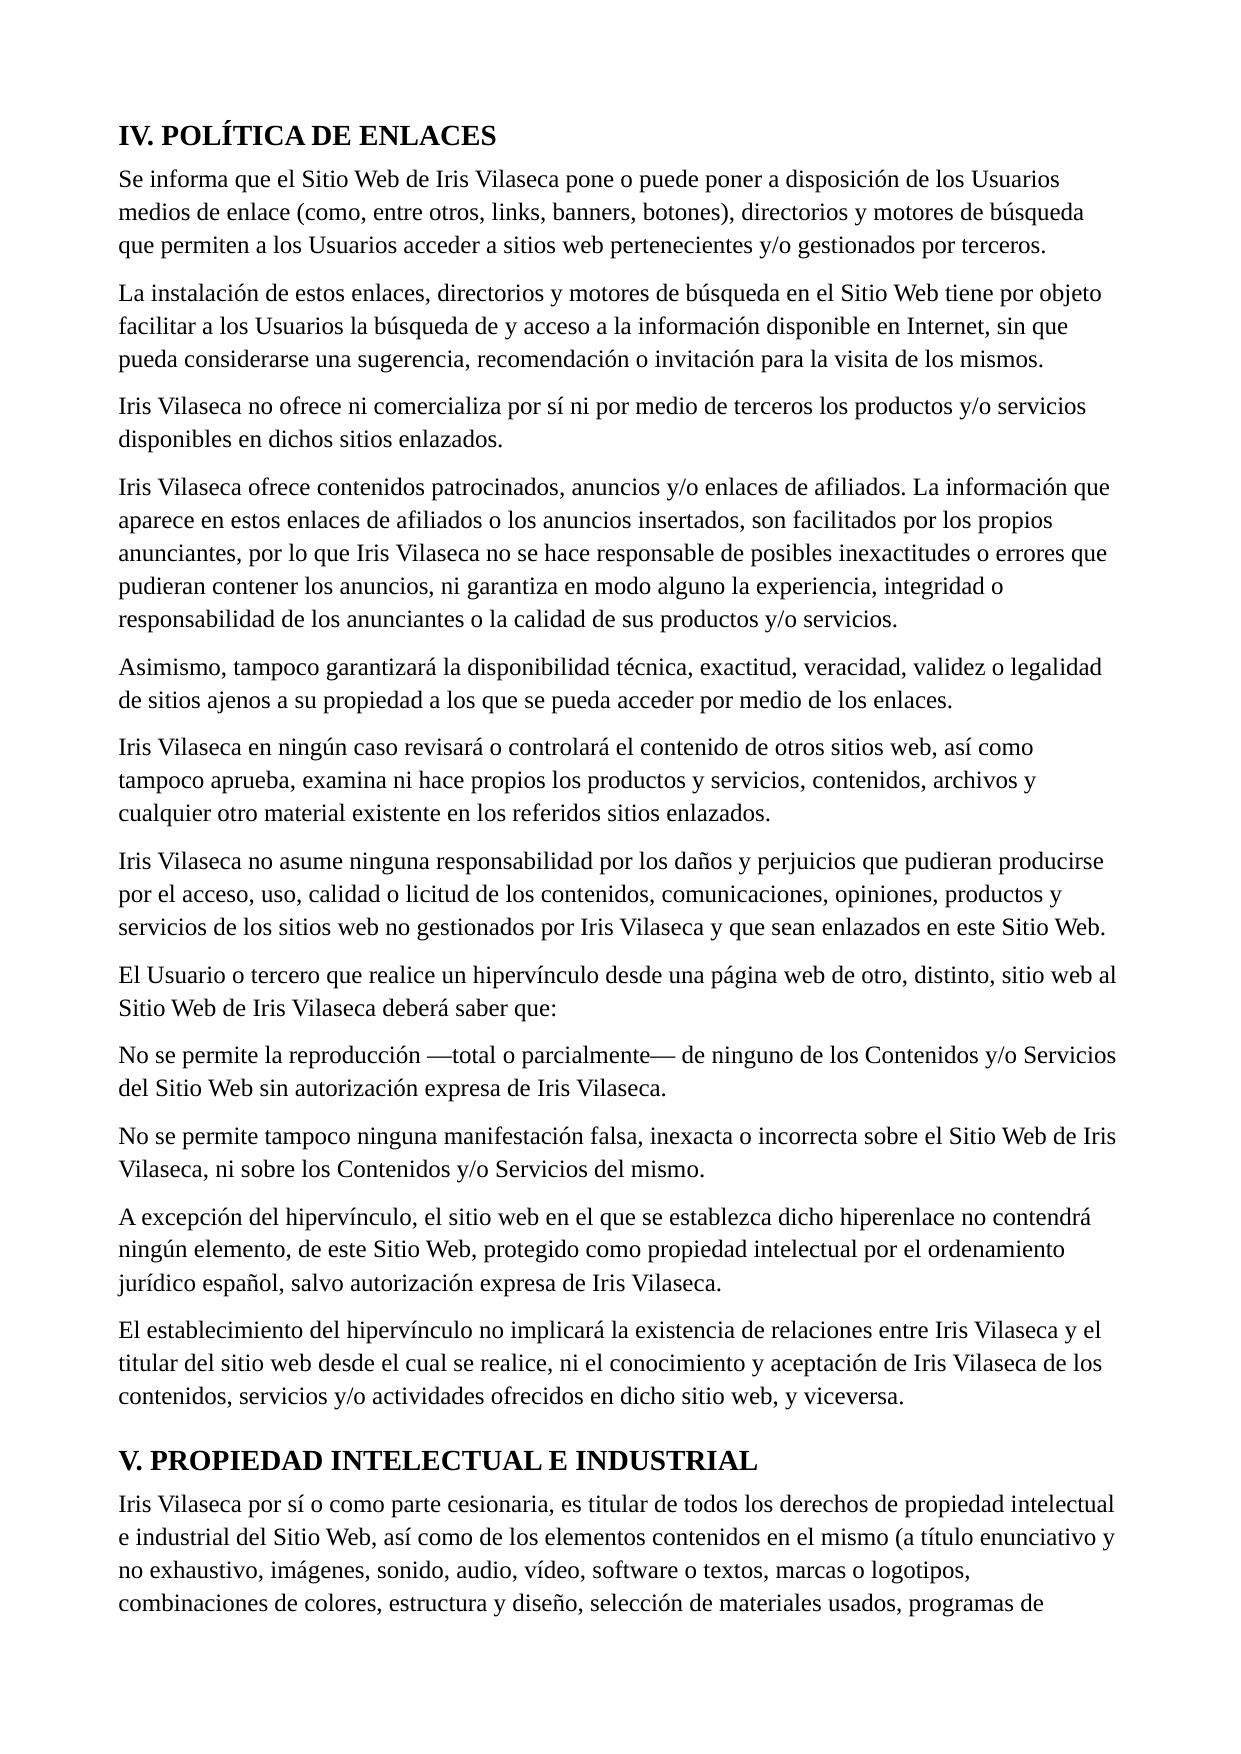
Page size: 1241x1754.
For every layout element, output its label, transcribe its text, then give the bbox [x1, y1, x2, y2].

text Se informa que el Sitio Web de Iris Vilaseca pone o puede poner a disposición de los Usuarios medios de enlace (como, entre otros, links, banners, botones), directorios y motores de búsqueda que permiten a los Usuarios acceder a sitios web pertenecientes y/o gestionados por terceros. [118, 164, 1122, 259]
subtitle IV. POLÍTICA DE ENLACES [118, 118, 1122, 152]
text No se permite la reproducción —total o parcialmente— de ninguno de los Contenidos y/o Servicios del Sitio Web sin autorización expresa de Iris Vilaseca. [118, 1040, 1122, 1102]
text El Usuario o tercero que realice un hipervínculo desde una página web de otro, distinto, sitio web al Sitio Web de Iris Vilaseca deberá saber que: [118, 960, 1122, 1021]
text El establecimiento del hipervínculo no implicará la existencia de relaciones entre Iris Vilaseca y el titular del sitio web desde el cual se realice, ni el conocimiento y aceptación de Iris Vilaseca de los contenidos, servicios y/o actividades ofrecidos en dicho sitio web, y viceversa. [118, 1315, 1122, 1410]
subtitle V. PROPIEDAD INTELECTUAL E INDUSTRIAL [118, 1443, 1122, 1477]
text Iris Vilaseca en ningún caso revisará o controlará el contenido de otros sitios web, así como tampoco aprueba, examina ni hace propios los productos y servicios, contenidos, archivos y cualquier otro material existente en los referidos sitios enlazados. [118, 732, 1122, 827]
text Iris Vilaseca no asume ninguna responsabilidad por los daños y perjuicios que pudieran producirse por el acceso, uso, calidad o licitud de los contenidos, comunicaciones, opiniones, productos y servicios de los sitios web no gestionados por Iris Vilaseca y que sean enlazados en este Sitio Web. [118, 846, 1122, 941]
text Iris Vilaseca no ofrece ni comercializa por sí ni por medio de terceros los productos y/o servicios disponibles en dichos sitios enlazados. [118, 391, 1122, 453]
text Iris Vilaseca por sí o como parte cesionaria, es titular de todos los derechos de propiedad intelectual e industrial del Sitio Web, así como de los elementos contenidos en el mismo (a título enunciativo y no exhaustivo, imágenes, sonido, audio, vídeo, software o textos, marcas o logotipos, combinaciones de colores, estructura y diseño, selección de materiales usados, programas de [118, 1489, 1122, 1617]
text La instalación de estos enlaces, directorios y motores de búsqueda en el Sitio Web tiene por objeto facilitar a los Usuarios la búsqueda de y acceso a la información disponible en Internet, sin que pueda considerarse una sugerencia, recomendación o invitación para la visita de los mismos. [118, 278, 1122, 373]
text Asimismo, tampoco garantizará la disponibilidad técnica, exactitud, veracidad, validez o legalidad de sitios ajenos a su propiedad a los que se pueda acceder por medio de los enlaces. [118, 652, 1122, 713]
text Iris Vilaseca ofrece contenidos patrocinados, anuncios y/o enlaces de afiliados. La información que aparece en estos enlaces de afiliados o los anuncios insertados, son facilitados por los propios anunciantes, por lo que Iris Vilaseca no se hace responsable de posibles inexactitudes o errores que pudieran contener los anuncios, ni garantiza en modo alguno la experiencia, integridad o responsabilidad de los anunciantes o la calidad de sus productos y/o servicios. [118, 472, 1122, 633]
text A excepción del hipervínculo, el sitio web en el que se establezca dicho hiperenlace no contendrá ningún elemento, de este Sitio Web, protegido como propiedad intelectual por el ordenamiento jurídico español, salvo autorización expresa de Iris Vilaseca. [118, 1202, 1122, 1296]
text No se permite tampoco ninguna manifestación falsa, inexacta o incorrecta sobre el Sitio Web de Iris Vilaseca, ni sobre los Contenidos y/o Servicios del mismo. [118, 1121, 1122, 1183]
